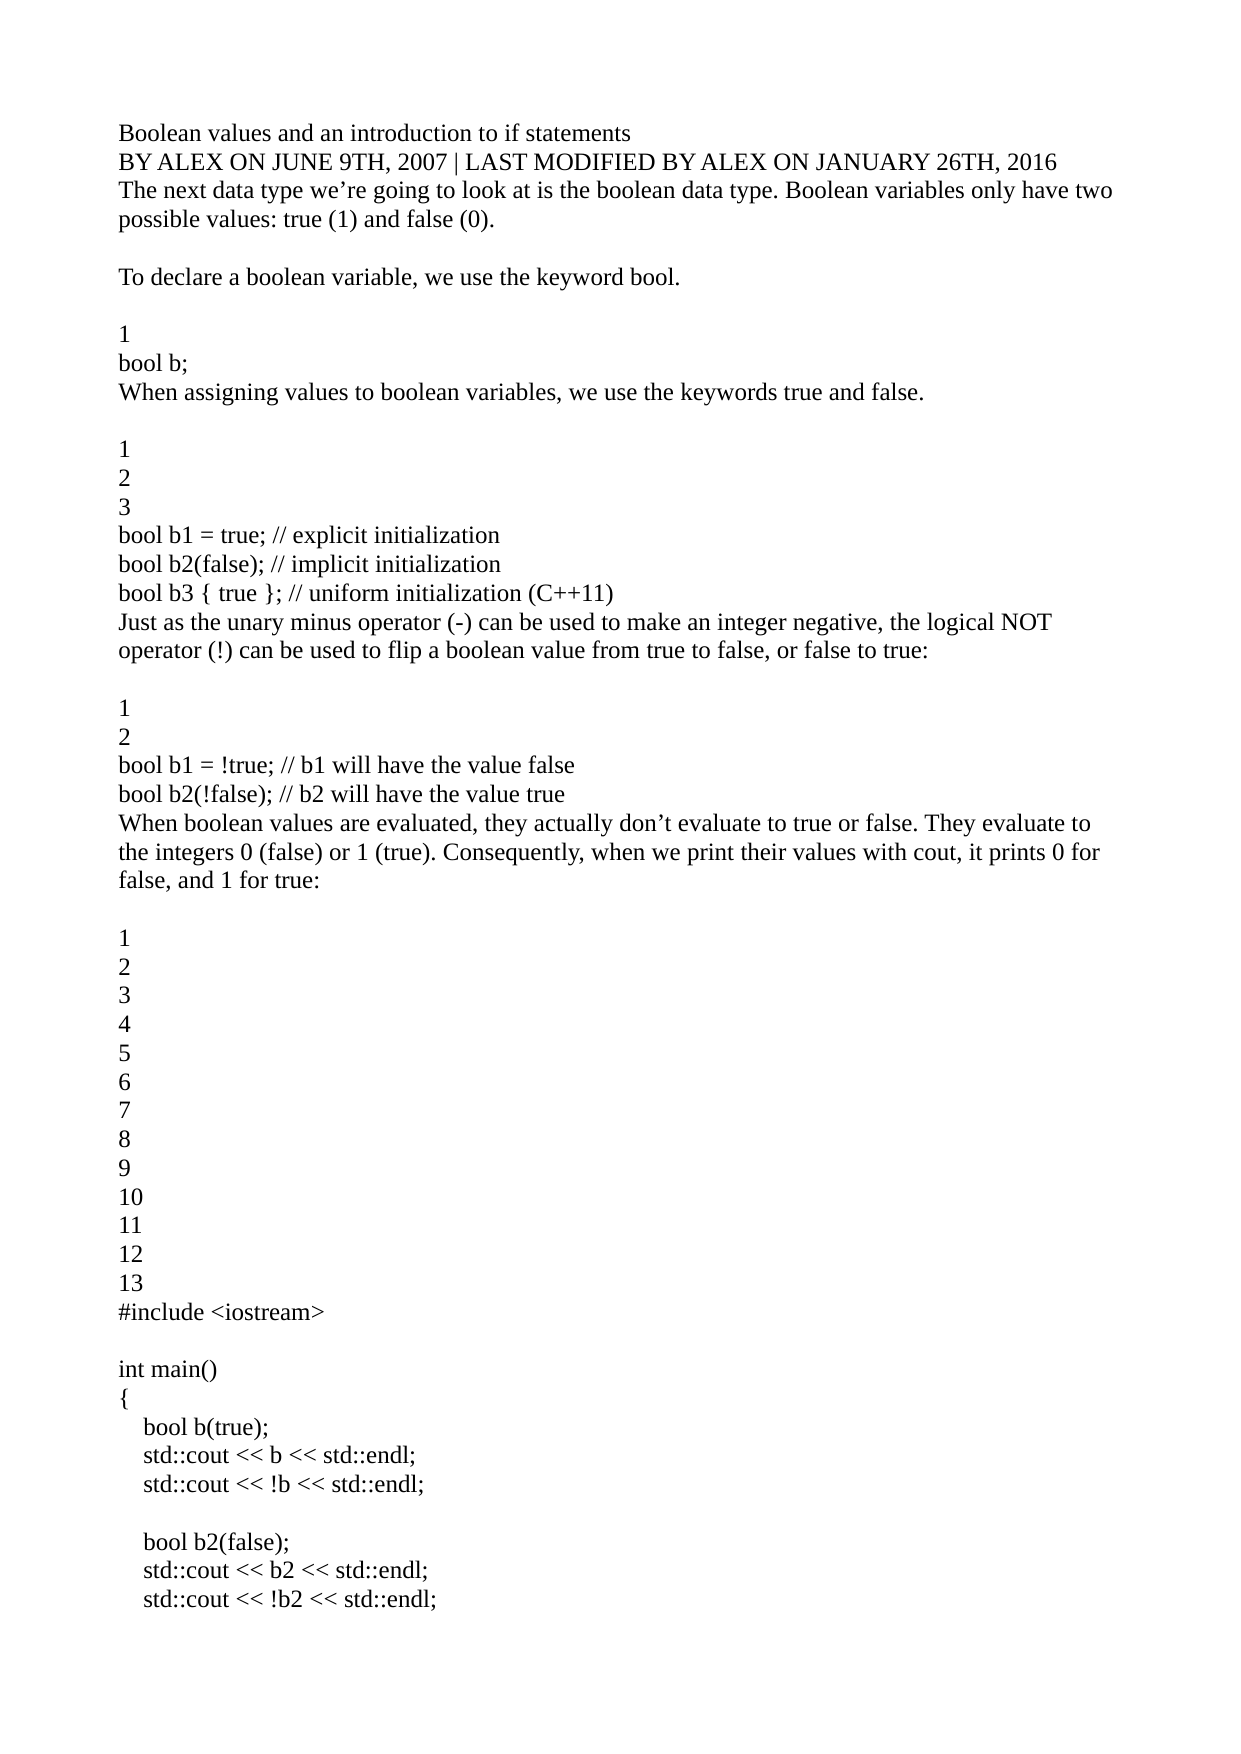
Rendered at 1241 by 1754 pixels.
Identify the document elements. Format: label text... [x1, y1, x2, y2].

text 2 [118, 952, 1122, 981]
text 11 [118, 1211, 1122, 1239]
text bool b1 = true; // explicit initialization [118, 521, 1122, 549]
text int main() [118, 1354, 1122, 1383]
text 13 [118, 1268, 1122, 1297]
text When assigning values to boolean variables, we use the keywords true and false. [118, 377, 1122, 406]
text 5 [118, 1038, 1122, 1067]
text bool b2(false); // implicit initialization [118, 549, 1122, 578]
text 1 [118, 434, 1122, 463]
text 10 [118, 1182, 1122, 1211]
text 1 [118, 693, 1122, 722]
text bool b2(false); [118, 1527, 1122, 1556]
text When boolean values are evaluated, they actually don’t evaluate to true or false. They evaluate to the integers 0 (false) or 1 (true). Consequently, when we print their values with cout, it prints 0 for false, and 1 for true: [118, 808, 1122, 894]
text std::cout << b << std::endl; [118, 1441, 1122, 1469]
text { [118, 1383, 1122, 1412]
text 12 [118, 1239, 1122, 1268]
text 2 [118, 463, 1122, 492]
text 6 [118, 1067, 1122, 1096]
text The next data type we’re going to look at is the boolean data type. Boolean variables only have two possible values: true (1) and false (0). [118, 176, 1122, 233]
text bool b2(!false); // b2 will have the value true [118, 779, 1122, 808]
text 4 [118, 1009, 1122, 1038]
text std::cout << !b << std::endl; [118, 1469, 1122, 1498]
text 3 [118, 981, 1122, 1009]
text 2 [118, 722, 1122, 751]
text Just as the unary minus operator (-) can be used to make an integer negative, the logical NOT operator (!) can be used to flip a boolean value from true to false, or false to true: [118, 607, 1122, 664]
text Boolean values and an introduction to if statements [118, 118, 1122, 147]
text 1 [118, 319, 1122, 348]
text 9 [118, 1153, 1122, 1182]
text 8 [118, 1124, 1122, 1153]
text To declare a boolean variable, we use the keyword bool. [118, 262, 1122, 291]
text bool b(true); [118, 1412, 1122, 1441]
text bool b1 = !true; // b1 will have the value false [118, 751, 1122, 779]
text std::cout << b2 << std::endl; [118, 1556, 1122, 1584]
text bool b; [118, 348, 1122, 377]
text #include <iostream> [118, 1297, 1122, 1326]
text 1 [118, 923, 1122, 952]
text 3 [118, 492, 1122, 521]
text BY ALEX ON JUNE 9TH, 2007 | LAST MODIFIED BY ALEX ON JANUARY 26TH, 2016 [118, 147, 1122, 176]
text std::cout << !b2 << std::endl; [118, 1584, 1122, 1613]
text 7 [118, 1096, 1122, 1124]
text bool b3 { true }; // uniform initialization (C++11) [118, 578, 1122, 607]
